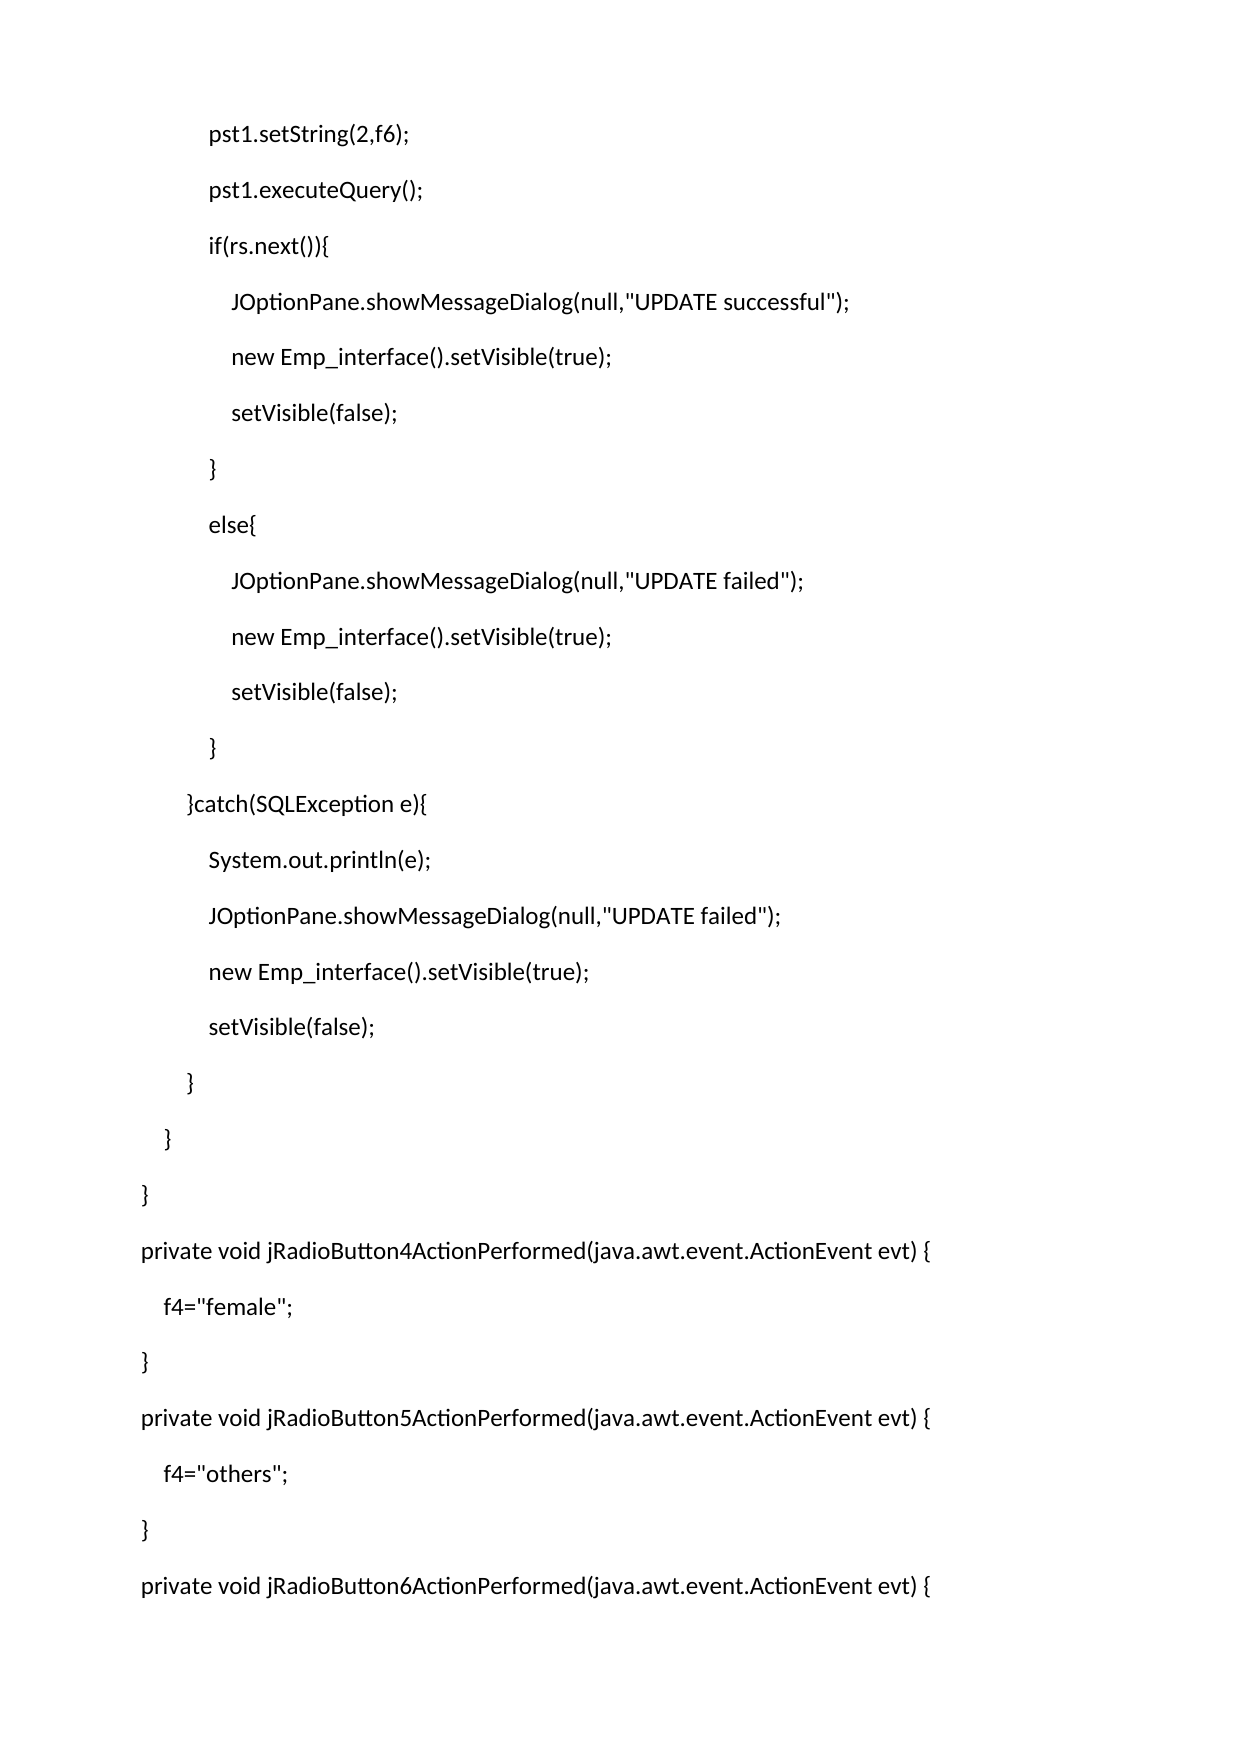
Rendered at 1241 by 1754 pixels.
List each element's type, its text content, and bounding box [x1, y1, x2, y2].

text } [118, 1067, 1122, 1098]
text JOptionPane.showMessageDialog(null,"UPDATE failed"); [118, 900, 1122, 930]
text } [118, 1123, 1122, 1154]
text f4="others"; [118, 1458, 1122, 1489]
text setVisible(false); [118, 1011, 1122, 1042]
text new Emp_interface().setVisible(true); [118, 621, 1122, 651]
text JOptionPane.showMessageDialog(null,"UPDATE failed"); [118, 565, 1122, 595]
text private void jRadioButton5ActionPerformed(java.awt.event.ActionEvent evt) { [118, 1402, 1122, 1433]
text System.out.println(e); [118, 844, 1122, 874]
text JOptionPane.showMessageDialog(null,"UPDATE successful"); [118, 286, 1122, 316]
text new Emp_interface().setVisible(true); [118, 956, 1122, 986]
text pst1.executeQuery(); [118, 174, 1122, 204]
text } [118, 1514, 1122, 1544]
text else{ [118, 509, 1122, 539]
text } [118, 1346, 1122, 1377]
text setVisible(false); [118, 397, 1122, 428]
text }catch(SQLException e){ [118, 788, 1122, 819]
text f4="female"; [118, 1291, 1122, 1321]
text } [118, 1179, 1122, 1209]
text private void jRadioButton4ActionPerformed(java.awt.event.ActionEvent evt) { [118, 1235, 1122, 1265]
text } [118, 732, 1122, 763]
text new Emp_interface().setVisible(true); [118, 341, 1122, 372]
text setVisible(false); [118, 676, 1122, 707]
text if(rs.next()){ [118, 230, 1122, 260]
text } [118, 453, 1122, 484]
text pst1.setString(2,f6); [118, 118, 1122, 149]
text private void jRadioButton6ActionPerformed(java.awt.event.ActionEvent evt) { [118, 1570, 1122, 1600]
